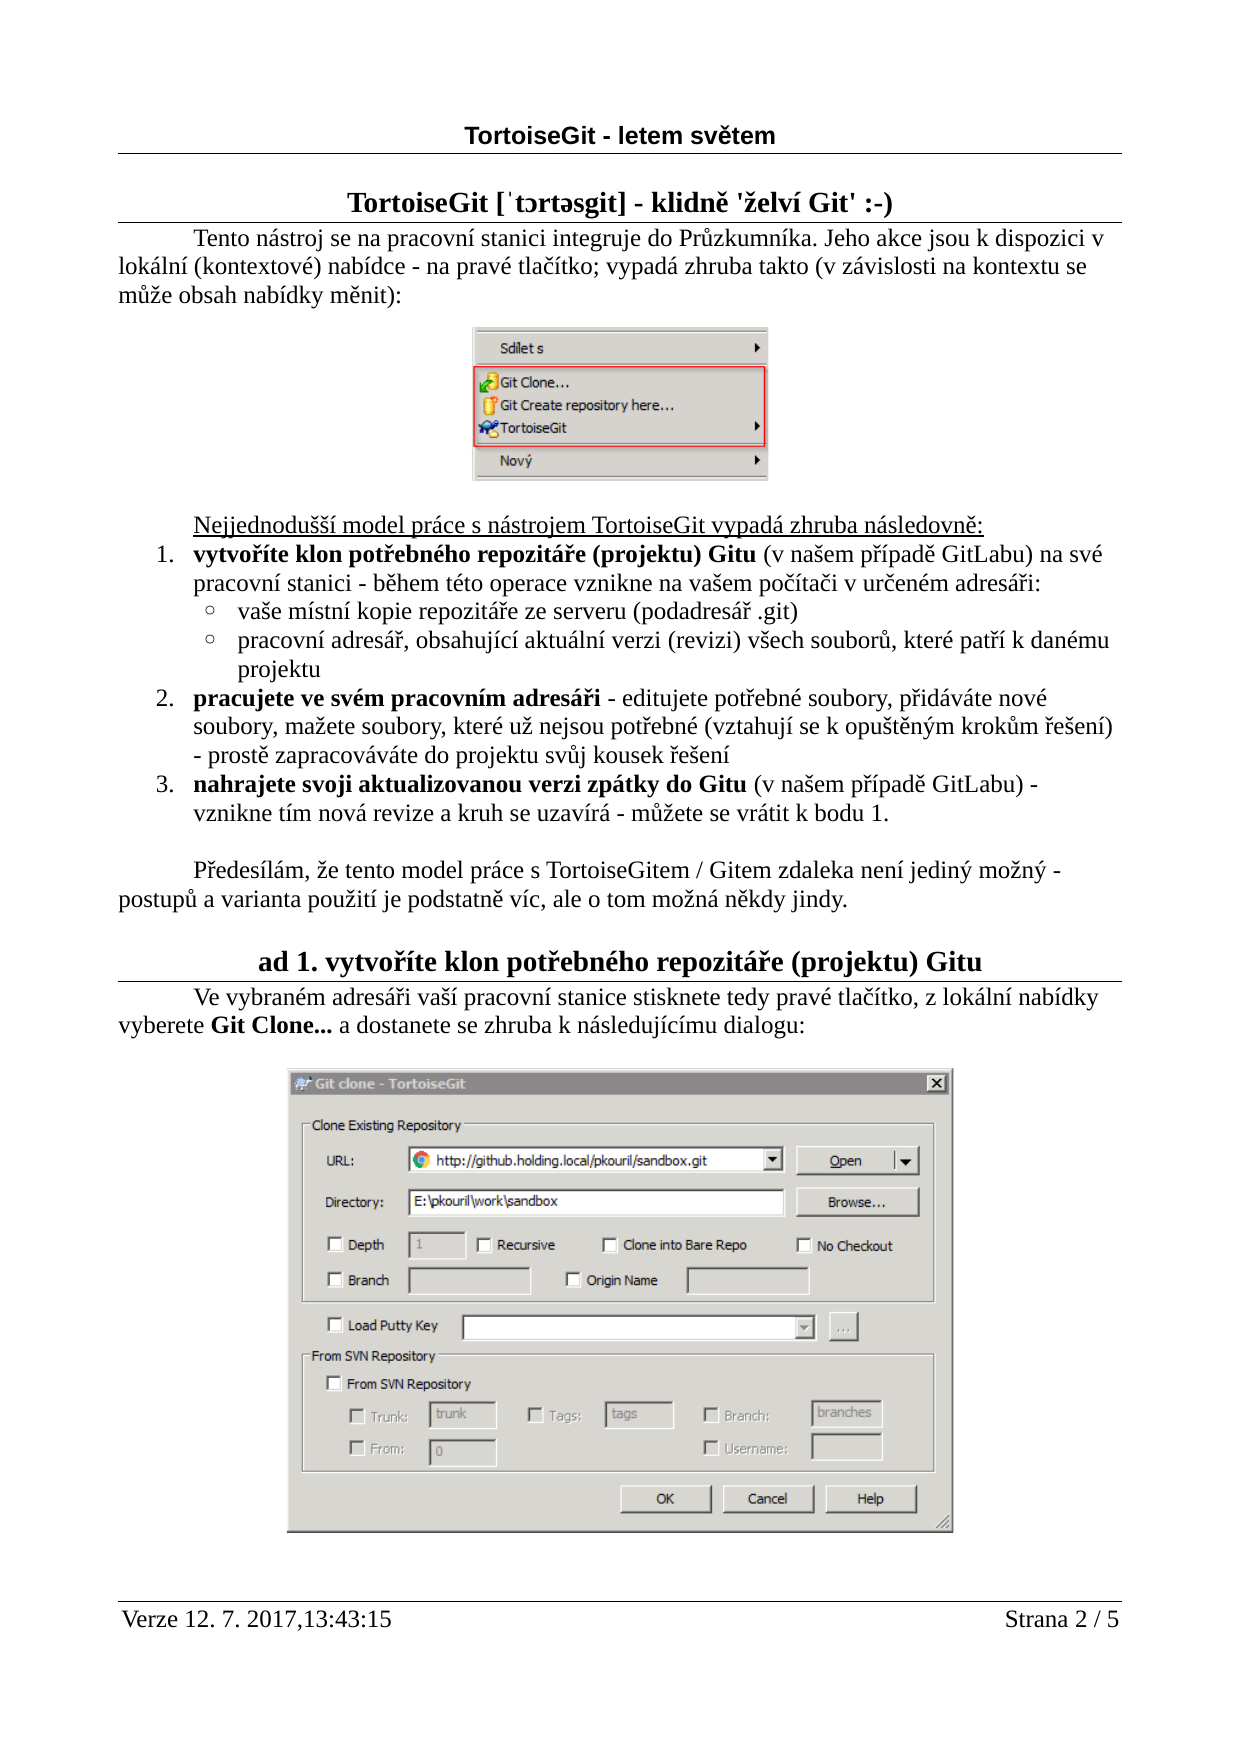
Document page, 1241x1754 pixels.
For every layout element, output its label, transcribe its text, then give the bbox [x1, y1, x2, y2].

text Ve vybraném adresáři vaší pracovní stanice stisknete tedy pravé tlačítko, z lokální nabídky vyberete Git Clone... a dostanete se zhruba k následujícímu dialogu: [118, 982, 1122, 1039]
list pracovní adresář, obsahující aktuální verzi (revizi) všech souborů, které patří k danému projektu [200, 625, 1122, 683]
list vytvoříte klon potřebného repozitáře (projektu) Gitu (v našem případě GitLabu) na své pracovní stanici - během této operace vznikne na vašem počítači v určeném adresáři: [156, 539, 1122, 596]
list nahrajete svoji aktualizovanou verzi zpátky do Gitu (v našem případě GitLabu) - vznikne tím nová revize a kruh se uzavírá - můžete se vrátit k bodu 1. [156, 769, 1122, 826]
text ad 1. vytvoříte klon potřebného repozitáře (projektu) Gitu [118, 941, 1122, 981]
picture [471, 327, 769, 481]
picture [286, 1068, 954, 1533]
text Nejjednodušší model práce s nástrojem TortoiseGit vypadá zhruba následovně: [118, 510, 1122, 539]
text Předesílám, že tento model práce s TortoiseGitem / Gitem zdaleka není jediný možný - postupů a varianta použití je podstatně víc, ale o tom možná někdy jindy. [118, 855, 1122, 913]
text TortoiseGit [ˈtɔrtəsgit] - klidně 'želví Git' :-) [118, 182, 1122, 222]
text Tento nástroj se na pracovní stanici integruje do Průzkumníka. Jeho akce jsou k dispozici v lokální (kontextové) nabídce - na pravé tlačítko; vypadá zhruba takto (v závislosti na kontextu se může obsah nabídky měnit): [118, 223, 1122, 309]
list vaše místní kopie repozitáře ze serveru (podadresář .git) [200, 596, 1122, 625]
list pracujete ve svém pracovním adresáři - editujete potřebné soubory, přidáváte nové soubory, mažete soubory, které už nejsou potřebné (vztahují se k opuštěným krokům řešení) - prostě zapracováváte do projektu svůj kousek řešení [156, 683, 1122, 769]
